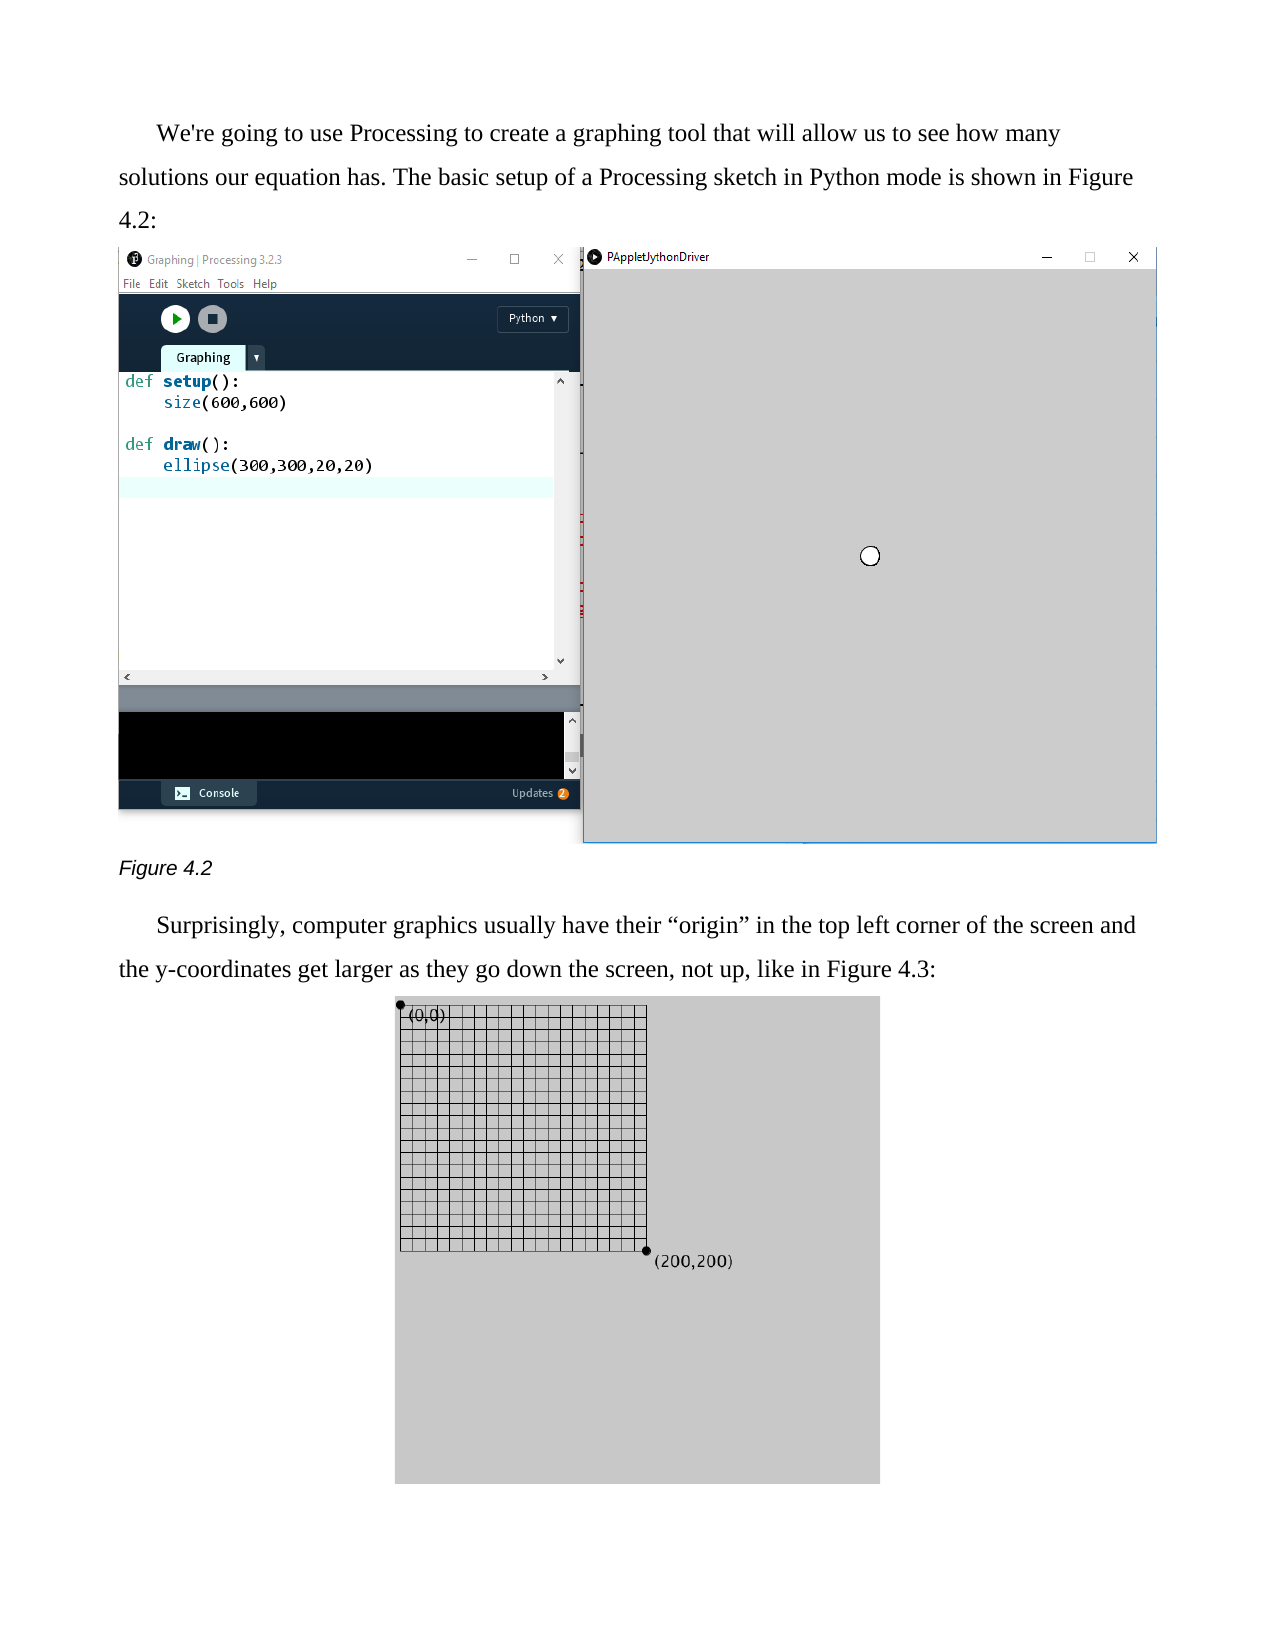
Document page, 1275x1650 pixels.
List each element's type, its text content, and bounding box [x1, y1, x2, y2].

text Surprisingly, computer graphics usually have their “origin” in the top left corner of the screen and the y-coordinates get larger as they go down the screen, not up, like in Figure 4.3: [118, 911, 1156, 982]
picture [118, 247, 1157, 844]
text Figure 4.2 [118, 844, 1156, 880]
picture [394, 996, 881, 1484]
text We're going to use Processing to create a graphing tool that will allow us to see how many solutions our equation has. The basic setup of a Processing sketch in Python mode is shown in Figure 4.2: [118, 118, 1156, 233]
